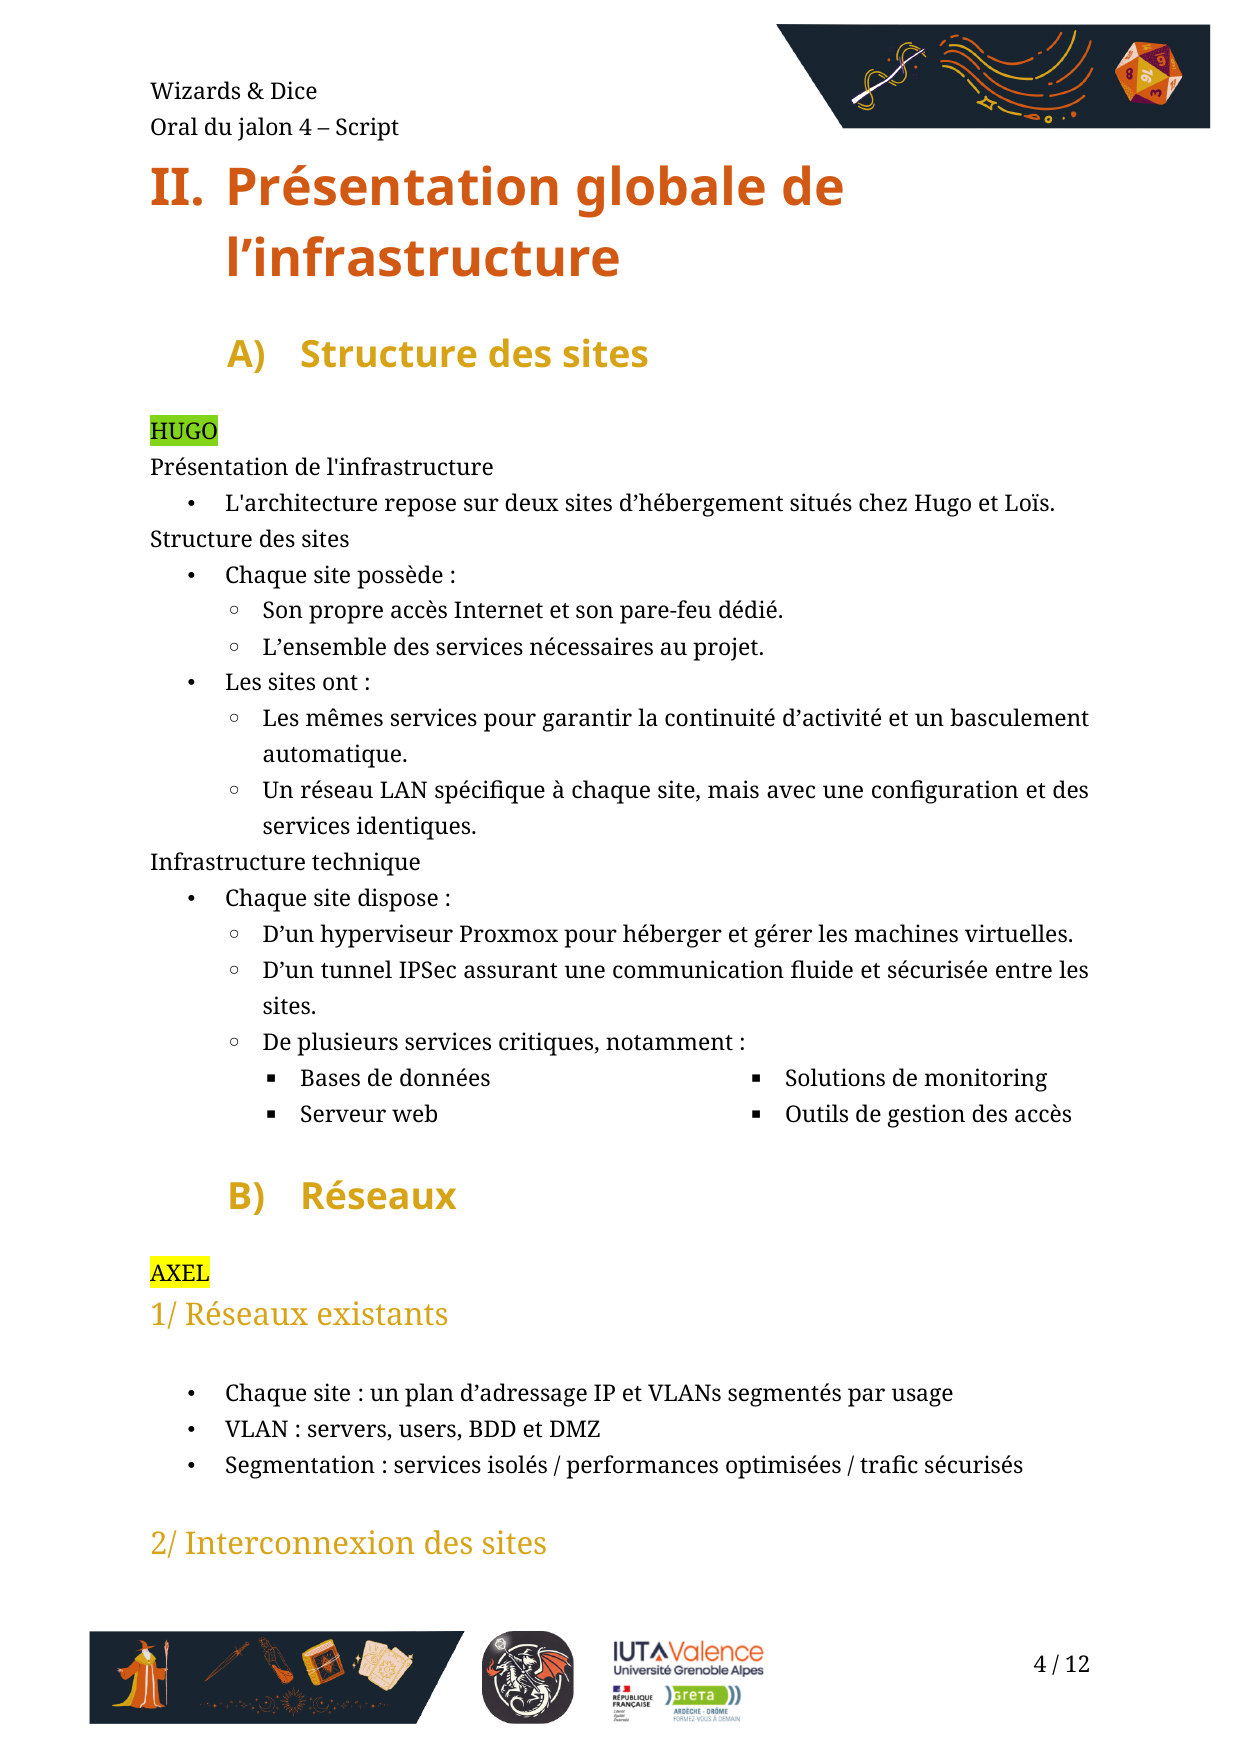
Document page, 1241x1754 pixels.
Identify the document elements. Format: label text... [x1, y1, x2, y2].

text Présentation de l'infrastructure [150, 451, 1090, 482]
list D’un hyperviseur Proxmox pour héberger et gérer les machines virtuelles. [225, 918, 1090, 949]
picture [81, 1620, 788, 1733]
picture [771, 21, 1218, 131]
list Chaque site possède : [187, 558, 1090, 590]
subtitle Réseaux existants [150, 1292, 1090, 1335]
list L’ensemble des services nécessaires au projet. [225, 630, 1090, 662]
list L'architecture repose sur deux sites d’hébergement situés chez Hugo et Loïs. [187, 487, 1090, 518]
list Outils de gestion des accès [747, 1098, 1090, 1129]
text HUGO [150, 415, 1090, 446]
list Chaque site : un plan d’adressage IP et VLANs segmentés par usage [187, 1377, 1090, 1408]
list Un réseau LAN spécifique à chaque site, mais avec une configuration et des services identiques. [225, 774, 1090, 841]
text Structure des sites [150, 523, 1090, 554]
subtitle Interconnexion des sites [150, 1521, 1090, 1564]
text AXEL [150, 1256, 1090, 1288]
list Chaque site dispose : [187, 882, 1090, 913]
list De plusieurs services critiques, notamment : [225, 1026, 1090, 1057]
list Solutions de monitoring [747, 1062, 1090, 1093]
subtitle Structure des sites [227, 328, 1090, 379]
subtitle Présentation globale de l’infrastructure [150, 150, 1090, 292]
text Infrastructure technique [150, 846, 1090, 877]
list Segmentation : services isolés / performances optimisées / trafic sécurisés [187, 1449, 1090, 1480]
list Bases de données [262, 1062, 605, 1093]
subtitle Réseaux [227, 1169, 1090, 1221]
list D’un tunnel IPSec assurant une communication fluide et sécurisée entre les sites. [225, 954, 1090, 1021]
list Son propre accès Internet et son pare-feu dédié. [225, 594, 1090, 626]
list VLAN : servers, users, BDD et DMZ [187, 1413, 1090, 1444]
list Serveur web [262, 1098, 605, 1129]
list Les mêmes services pour garantir la continuité d’activité et un basculement automatique. [225, 702, 1090, 769]
list Les sites ont : [187, 666, 1090, 698]
